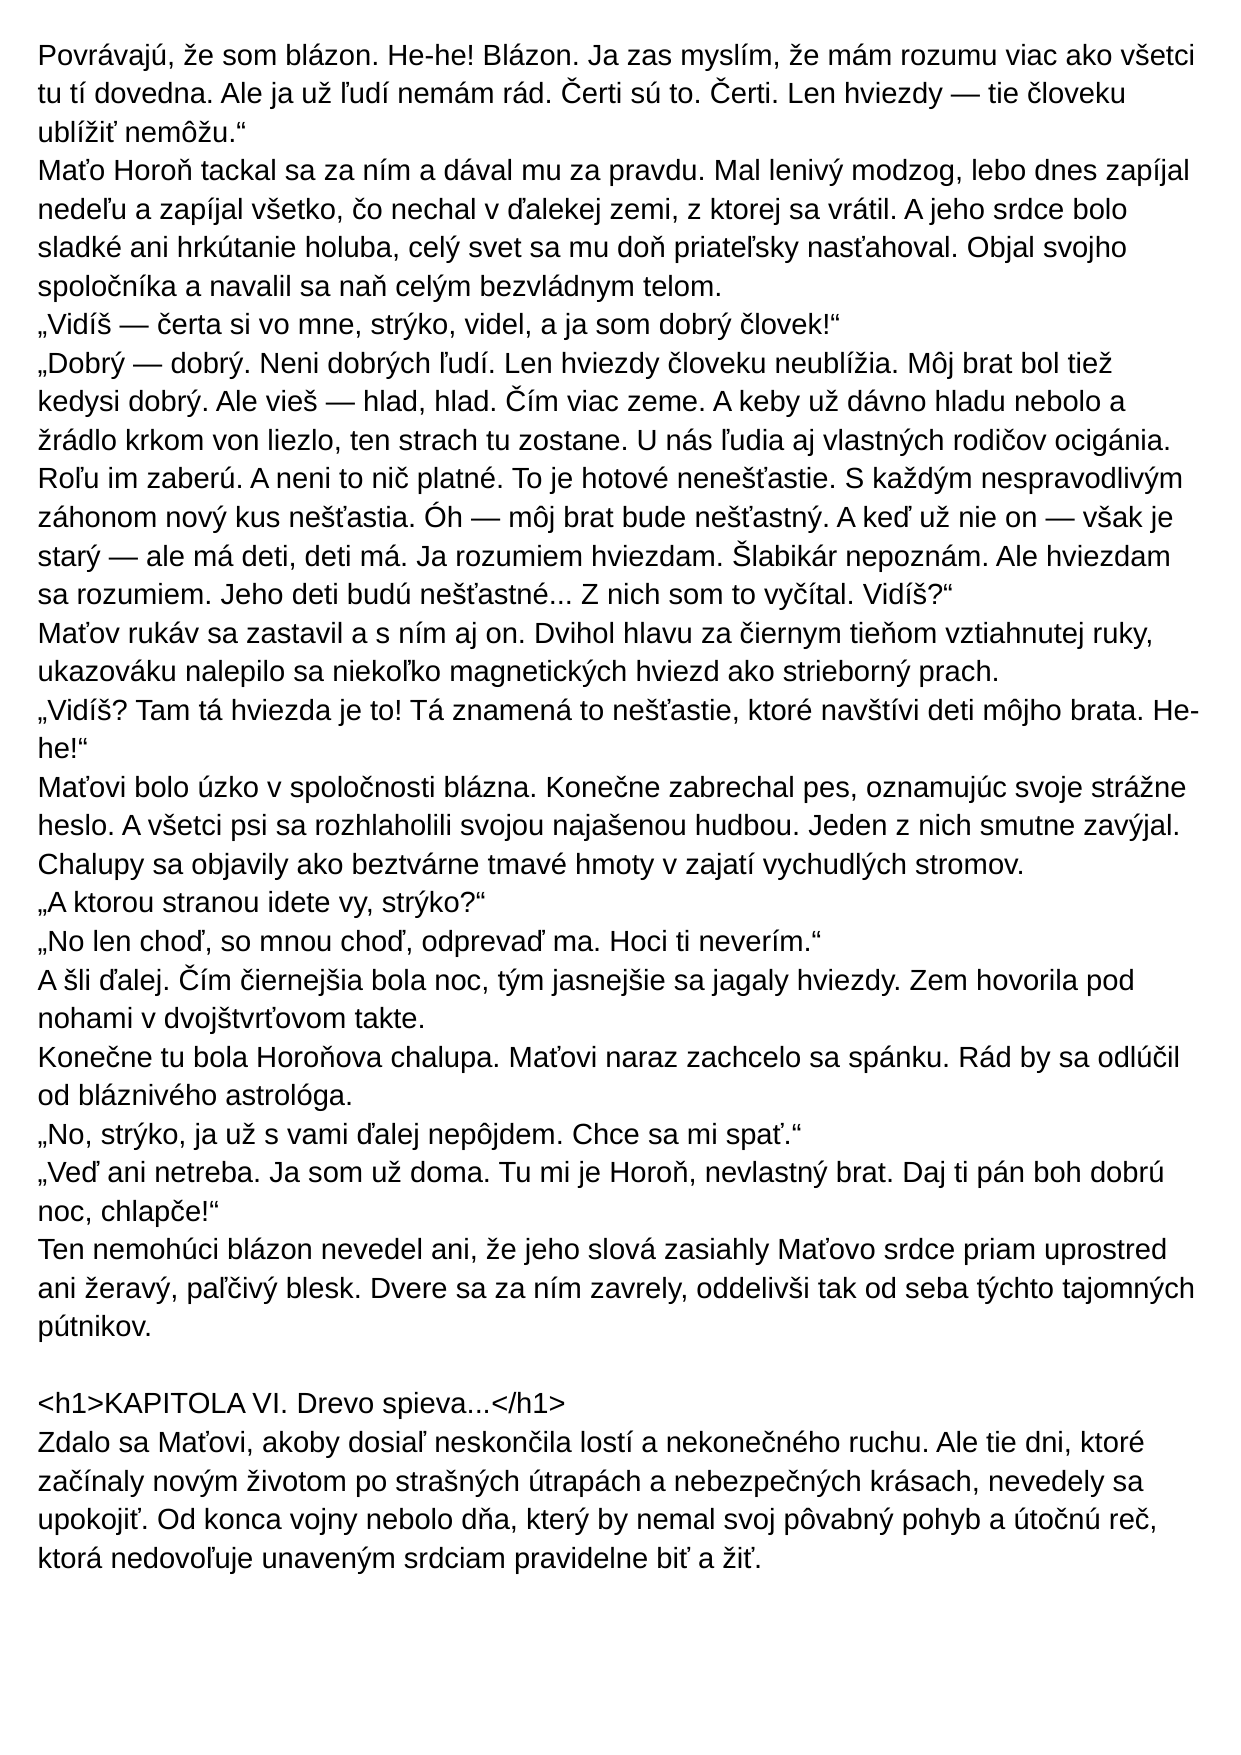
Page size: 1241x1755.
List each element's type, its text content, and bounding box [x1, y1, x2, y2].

text A šli ďalej. Čím čiernejšia bola noc, tým jasnejšie sa jagaly hviezdy. Zem hovorila pod nohami v dvojštvrťovom takte. [37, 962, 1203, 1034]
text Zdalo sa Maťovi, akoby dosiaľ neskončila lostí a nekonečného ruchu. Ale tie dni, ktoré začínaly novým životom po strašných útrapách a nebezpečných krásach, nevedely sa upokojiť. Od konca vojny nebolo dňa, který by nemal svoj pôvabný pohyb a útočnú reč, ktorá nedovoľuje unaveným srdciam pravidelne biť a žiť. [37, 1425, 1203, 1574]
text Ten nemohúci blázon nevedel ani, že jeho slová zasiahly Maťovo srdce priam uprostred ani žeravý, paľčivý blesk. Dvere sa za ním zavrely, oddelivši tak od seba týchto tajomných pútnikov. [37, 1232, 1203, 1343]
text Povrávajú, že som blázon. He-he! Blázon. Ja zas myslím, že mám rozumu viac ako všetci tu tí dovedna. Ale ja už ľudí nemám rád. Čerti sú to. Čerti. Len hviezdy — tie človeku ublížiť nemôžu.“ [37, 37, 1203, 148]
text „No len choď, so mnou choď, odprevaď ma. Hoci ti neverím.“ [37, 924, 1203, 957]
text „A ktorou stranou idete vy, strýko?“ [37, 885, 1203, 919]
text Konečne tu bola Horoňova chalupa. Maťovi naraz zachcelo sa spánku. Rád by sa odlúčil od bláznivého astrológa. [37, 1039, 1203, 1112]
text „Vidíš — čerta si vo mne, strýko, videl, a ja som dobrý človek!“ [37, 307, 1203, 341]
text Maťo Horoň tackal sa za ním a dával mu za pravdu. Mal lenivý modzog, lebo dnes zapíjal nedeľu a zapíjal všetko, čo nechal v ďalekej zemi, z ktorej sa vrátil. A jeho srdce bolo sladké ani hrkútanie holuba, celý svet sa mu doň priateľsky nasťahoval. Objal svojho spoločníka a navalil sa naň celým bezvládnym telom. [37, 153, 1203, 302]
text „Dobrý — dobrý. Neni dobrých ľudí. Len hviezdy človeku neublížia. Môj brat bol tiež kedysi dobrý. Ale vieš — hlad, hlad. Čím viac zeme. A keby už dávno hladu nebolo a žrádlo krkom von liezlo, ten strach tu zostane. U nás ľudia aj vlastných rodičov ocigánia. Roľu im zaberú. A neni to nič platné. To je hotové nenešťastie. S každým nespravodlivým záhonom nový kus nešťastia. Óh — môj brat bude nešťastný. A keď už nie on — však je starý — ale má deti, deti má. Ja rozumiem hviezdam. Šlabikár nepoznám. Ale hviezdam sa rozumiem. Jeho deti budú nešťastné... Z nich som to vyčítal. Vidíš?“ [37, 346, 1203, 611]
text „Vidíš? Tam tá hviezda je to! Tá znamená to nešťastie, ktoré navštívi deti môjho brata. He-he!“ [37, 693, 1203, 765]
text „Veď ani netreba. Ja som už doma. Tu mi je Horoň, nevlastný brat. Daj ti pán boh dobrú noc, chlapče!“ [37, 1155, 1203, 1227]
text Maťov rukáv sa zastavil a s ním aj on. Dvihol hlavu za čiernym tieňom vztiahnutej ruky, ukazováku nalepilo sa niekoľko magnetických hviezd ako strieborný prach. [37, 616, 1203, 688]
text „No, strýko, ja už s vami ďalej nepôjdem. Chce sa mi spať.“ [37, 1117, 1203, 1150]
text <h1>KAPITOLA VI. Drevo spieva...</h1> [37, 1386, 1203, 1420]
text Maťovi bolo úzko v spoločnosti blázna. Konečne zabrechal pes, oznamujúc svoje strážne heslo. A všetci psi sa rozhlaholili svojou najašenou hudbou. Jeden z nich smutne zavýjal. Chalupy sa objavily ako beztvárne tmavé hmoty v zajatí vychudlých stromov. [37, 770, 1203, 880]
